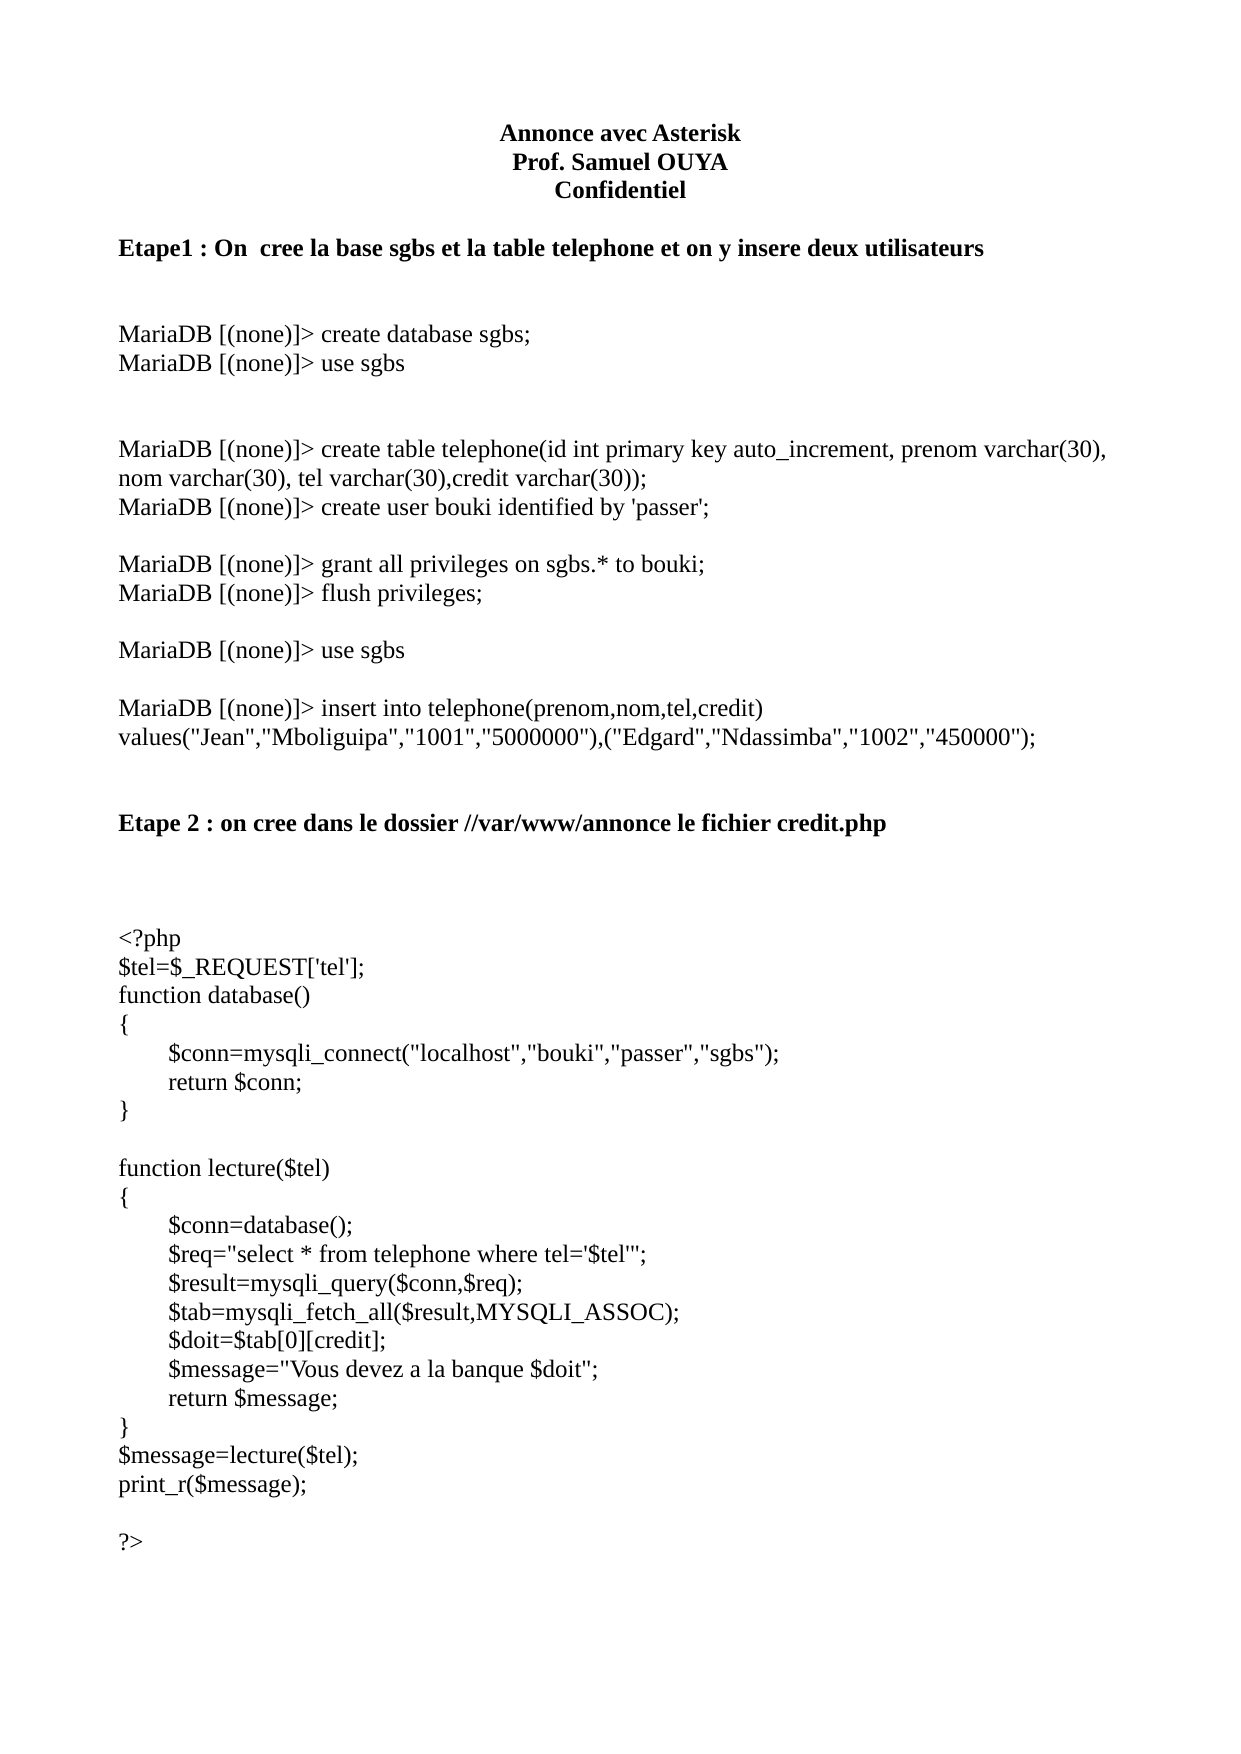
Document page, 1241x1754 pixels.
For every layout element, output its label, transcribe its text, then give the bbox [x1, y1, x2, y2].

text MariaDB [(none)]> insert into telephone(prenom,nom,tel,credit) values("Jean","Mboliguipa","1001","5000000"),("Edgard","Ndassimba","1002","450000"); [118, 693, 1122, 751]
text MariaDB [(none)]> grant all privileges on sgbs.* to bouki; [118, 549, 1122, 578]
text $message=lecture($tel); [118, 1441, 1122, 1469]
text $conn=mysqli_connect("localhost","bouki","passer","sgbs"); [118, 1038, 1122, 1067]
text <?php [118, 923, 1122, 952]
text MariaDB [(none)]> use sgbs [118, 348, 1122, 377]
text $result=mysqli_query($conn,$req); [118, 1268, 1122, 1297]
text function lecture($tel) [118, 1153, 1122, 1182]
text { [118, 1182, 1122, 1211]
text $doit=$tab[0][credit]; [118, 1326, 1122, 1354]
text $tab=mysqli_fetch_all($result,MYSQLI_ASSOC); [118, 1297, 1122, 1326]
text MariaDB [(none)]> create table telephone(id int primary key auto_increment, prenom varchar(30), nom varchar(30), tel varchar(30),credit varchar(30)); [118, 434, 1122, 492]
text Etape1 : On cree la base sgbs et la table telephone et on y insere deux utilisateurs [118, 233, 1122, 262]
text print_r($message); [118, 1469, 1122, 1498]
text $tel=$_REQUEST['tel']; [118, 952, 1122, 981]
text MariaDB [(none)]> flush privileges; [118, 578, 1122, 607]
text return $message; [118, 1383, 1122, 1412]
text ?> [118, 1527, 1122, 1556]
text Annonce avec Asterisk [118, 118, 1122, 147]
text MariaDB [(none)]> use sgbs [118, 636, 1122, 664]
text Prof. Samuel OUYA [118, 147, 1122, 176]
text $message="Vous devez a la banque $doit"; [118, 1354, 1122, 1383]
text $conn=database(); [118, 1211, 1122, 1239]
text { [118, 1009, 1122, 1038]
text function database() [118, 981, 1122, 1009]
text MariaDB [(none)]> create database sgbs; [118, 319, 1122, 348]
text Etape 2 : on cree dans le dossier //var/www/annonce le fichier credit.php [118, 808, 1122, 837]
text $req="select * from telephone where tel='$tel'"; [118, 1239, 1122, 1268]
text MariaDB [(none)]> create user bouki identified by 'passer'; [118, 492, 1122, 521]
text } [118, 1096, 1122, 1124]
text } [118, 1412, 1122, 1441]
text Confidentiel [118, 176, 1122, 204]
text return $conn; [118, 1067, 1122, 1096]
